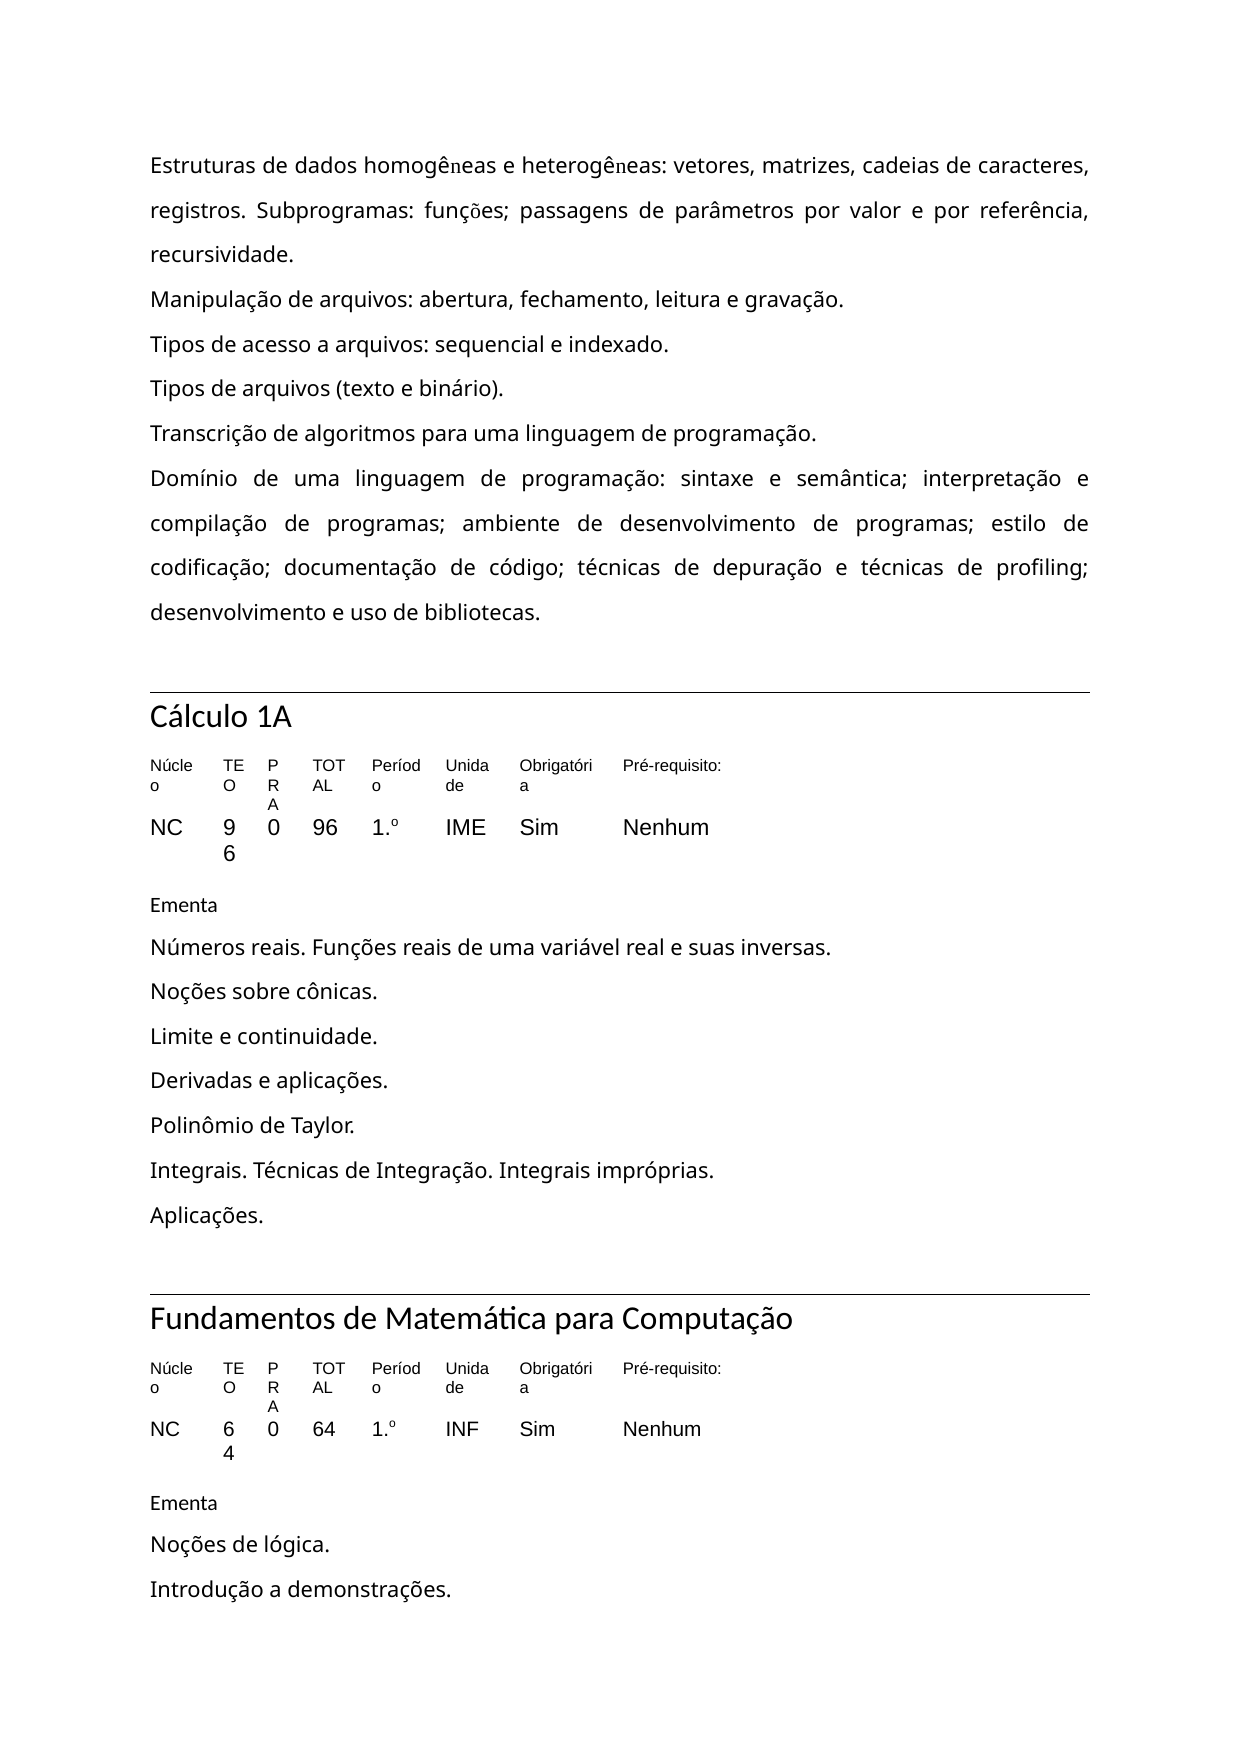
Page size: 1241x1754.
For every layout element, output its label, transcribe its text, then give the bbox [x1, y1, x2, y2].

table_header Unidade [434, 1359, 508, 1416]
table_cell Sim [508, 814, 611, 866]
table_cell NC [139, 814, 212, 866]
text Aplicações. [150, 1199, 1090, 1229]
table_cell NC [139, 1416, 212, 1464]
text Polinômio de Taylor. [150, 1110, 1090, 1140]
table_cell 96 [301, 814, 360, 866]
table_header Pré-requisito: [611, 756, 1004, 814]
text Manipulação de arquivos: abertura, fechamento, leitura e gravação. [150, 284, 1090, 314]
table_header PRA [256, 756, 301, 814]
table_header Período [360, 756, 434, 814]
text Tipos de acesso a arquivos: sequencial e indexado. [150, 329, 1090, 358]
table_header Núcleo [139, 1359, 212, 1416]
table_cell 1.o [360, 814, 434, 866]
text Estruturas de dados homogêneas e heterogêneas: vetores, matrizes, cadeias de caracteres, registros. Subprogramas: funções; passagens de parâmetros por valor e por referência, recursividade. [150, 150, 1090, 269]
table_cell 96 [212, 814, 256, 866]
subtitle Cálculo 1A [150, 693, 1090, 735]
table_header TOTAL [301, 1359, 360, 1416]
text Derivadas e aplicações. [150, 1066, 1090, 1095]
text Noções de lógica. [150, 1529, 1090, 1559]
text Números reais. Funções reais de uma variável real e suas inversas. [150, 931, 1090, 961]
table_header Período [360, 1359, 434, 1416]
table_header PRA [256, 1359, 301, 1416]
table_cell 0 [256, 814, 301, 866]
table_header Pré-requisito: [611, 1359, 1004, 1416]
table_header Núcleo [139, 756, 212, 814]
table_cell Nenhum [611, 1416, 1004, 1464]
table_header Obrigatória [508, 1359, 611, 1416]
table_header TEO [212, 756, 256, 814]
subtitle Ementa [150, 891, 1090, 918]
table_header Obrigatória [508, 756, 611, 814]
table_cell 64 [212, 1416, 256, 1464]
text Introdução a demonstrações. [150, 1574, 1090, 1604]
text Domínio de uma linguagem de programação: sintaxe e semântica; interpretação e compilação de programas; ambiente de desenvolvimento de programas; estilo de codificação; documentação de código; técnicas de depuração e técnicas de profiling; desenvolvimento e uso de bibliotecas. [150, 463, 1090, 627]
table_cell Nenhum [611, 814, 1004, 866]
subtitle Fundamentos de Matemática para Computação [150, 1295, 1090, 1338]
table_cell 64 [301, 1416, 360, 1464]
table_cell 1.o [360, 1416, 434, 1464]
table_cell IME [434, 814, 508, 866]
text Limite e continuidade. [150, 1021, 1090, 1051]
table_header TOTAL [301, 756, 360, 814]
table_cell 0 [256, 1416, 301, 1464]
text Tipos de arquivos (texto e binário). [150, 373, 1090, 403]
table_header TEO [212, 1359, 256, 1416]
table_header Unidade [434, 756, 508, 814]
text Transcrição de algoritmos para uma linguagem de programação. [150, 418, 1090, 448]
text Integrais. Técnicas de Integração. Integrais impróprias. [150, 1155, 1090, 1185]
text Noções sobre cônicas. [150, 976, 1090, 1006]
table_cell Sim [508, 1416, 611, 1464]
table_cell INF [434, 1416, 508, 1464]
subtitle Ementa [150, 1489, 1090, 1516]
